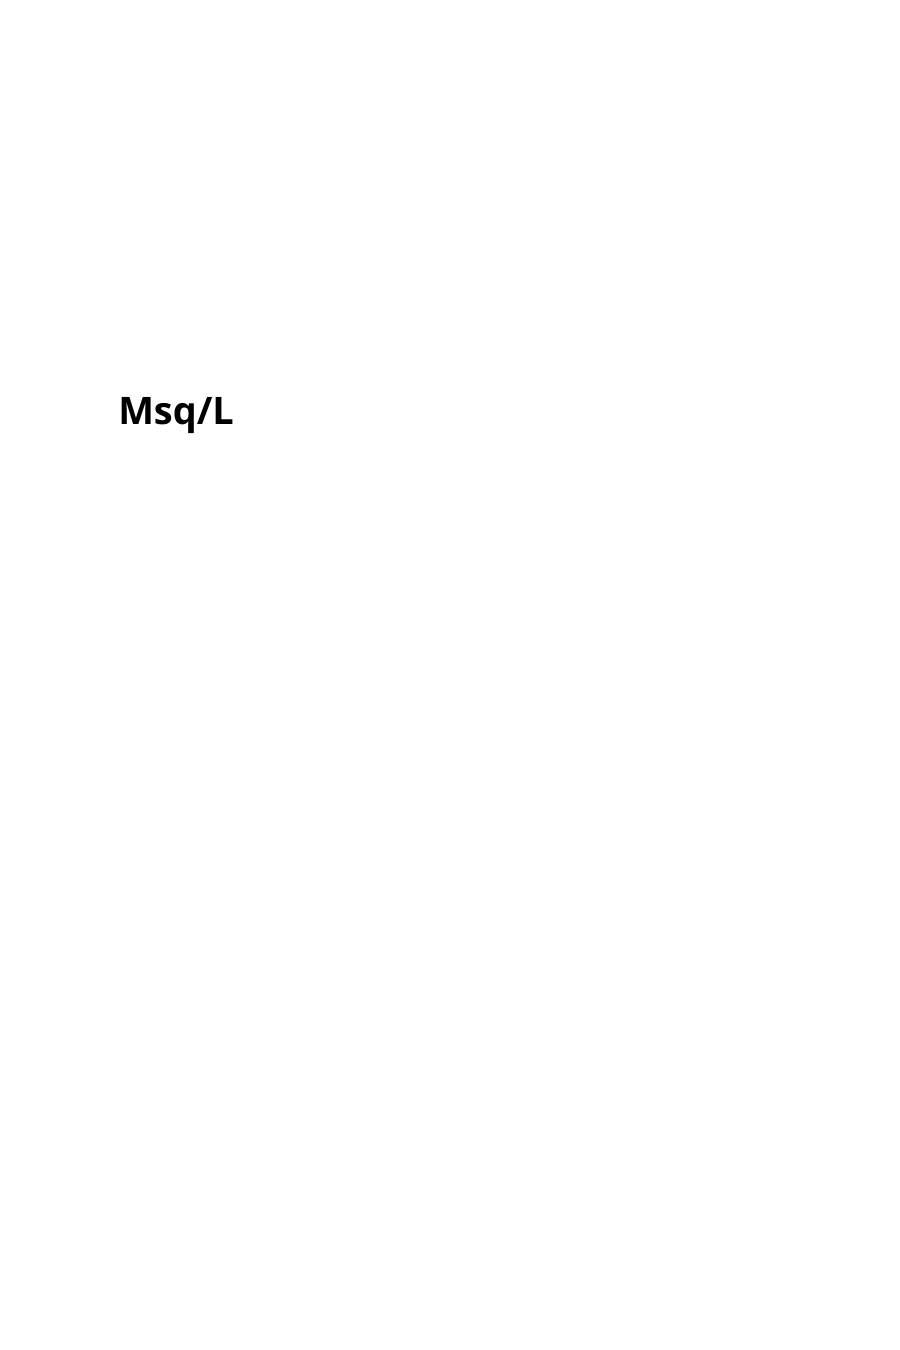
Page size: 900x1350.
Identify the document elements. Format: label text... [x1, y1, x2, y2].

subtitle Msq/L [118, 384, 782, 436]
